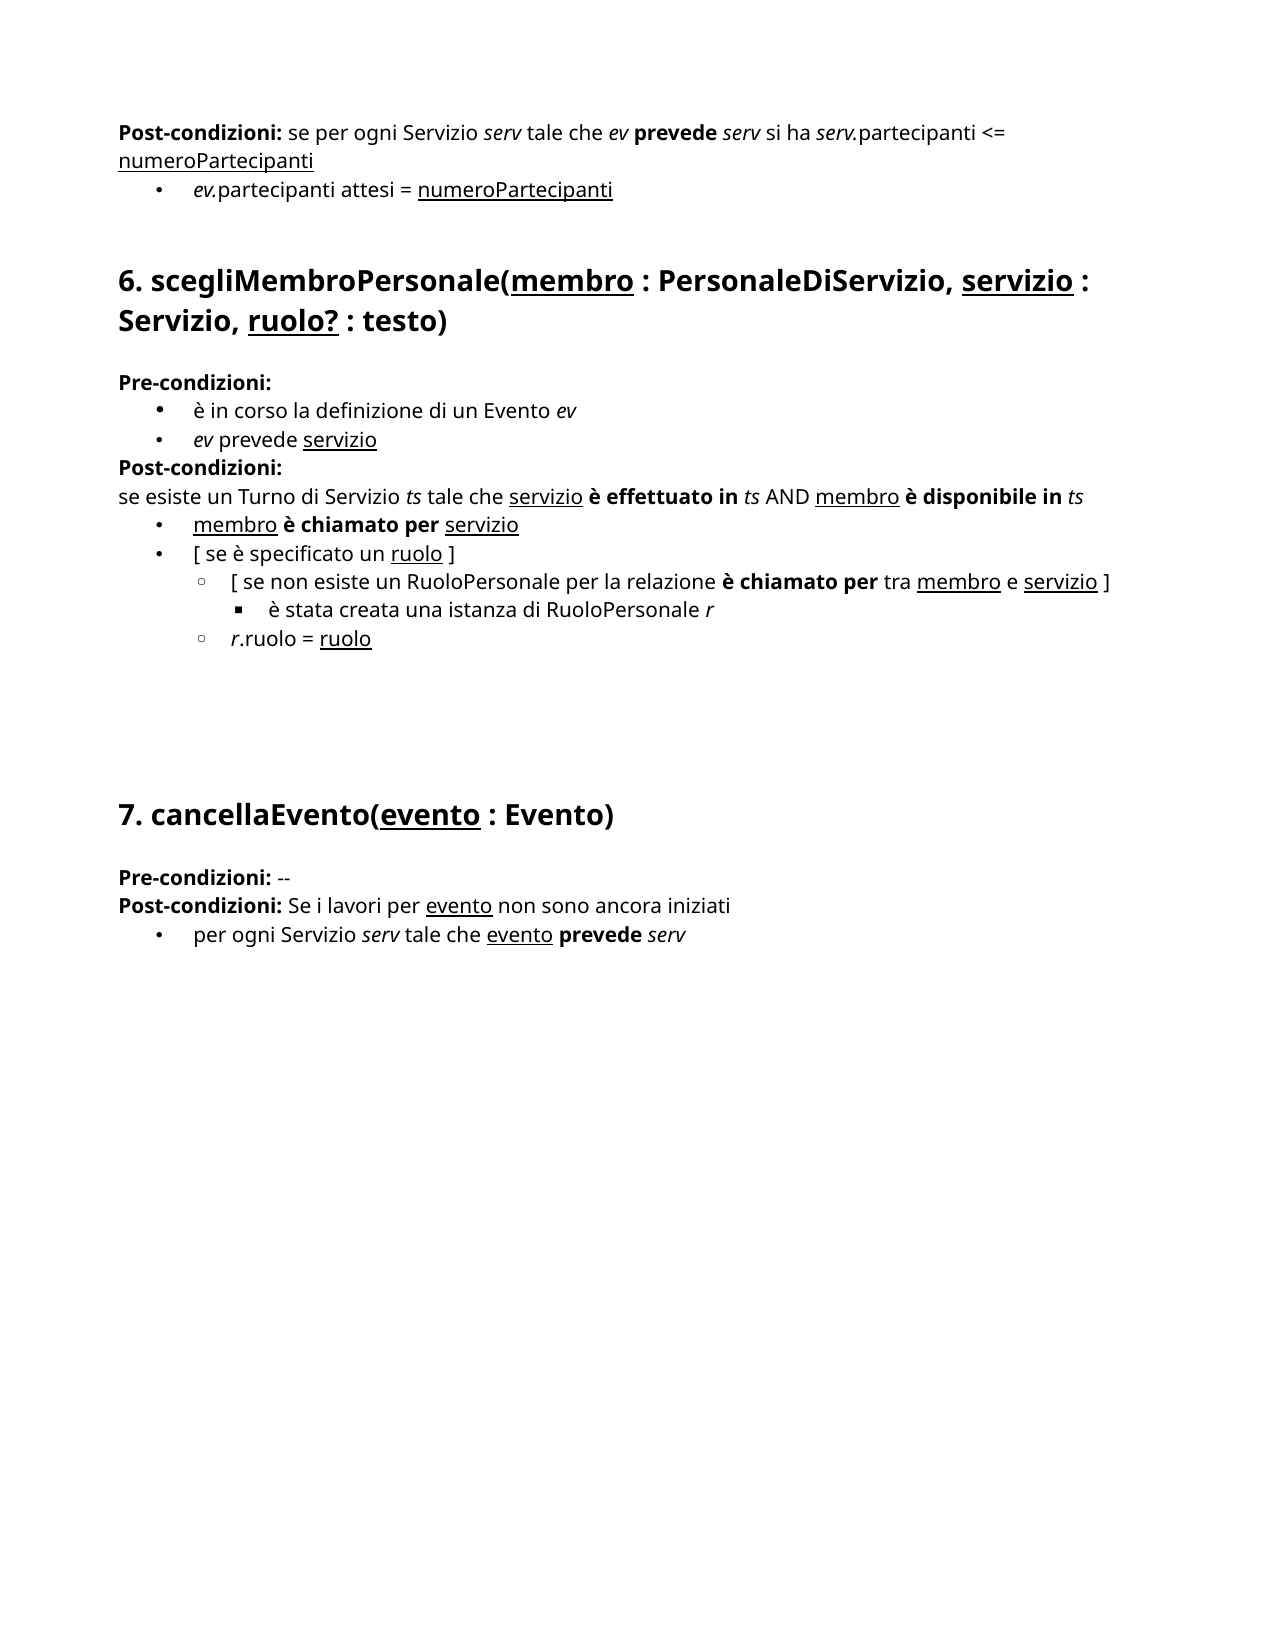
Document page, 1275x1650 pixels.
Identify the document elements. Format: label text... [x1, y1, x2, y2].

list è in corso la definizione di un Evento ev [156, 397, 1157, 425]
list ev.partecipanti attesi = numeroPartecipanti [156, 175, 1157, 203]
list membro è chiamato per servizio [156, 510, 1157, 539]
text Post-condizioni: Se i lavori per evento non sono ancora iniziati [118, 891, 1157, 920]
text Pre-condizioni: [118, 368, 1157, 397]
list per ogni Servizio serv tale che evento prevede serv [156, 920, 1157, 948]
text Pre-condizioni: -- [118, 863, 1157, 891]
text 6. scegliMembroPersonale(membro : PersonaleDiServizio, servizio : Servizio, ruolo? : testo) [118, 260, 1157, 340]
list è stata creata una istanza di RuoloPersonale r [231, 596, 1157, 624]
text Post-condizioni: [118, 453, 1157, 482]
text Post-condizioni: se per ogni Servizio serv tale che ev prevede serv si ha serv.partecipanti <= numeroPartecipanti [118, 118, 1157, 175]
list [ se non esiste un RuoloPersonale per la relazione è chiamato per tra membro e servizio ] [193, 567, 1157, 596]
list ev prevede servizio [156, 425, 1157, 453]
list r.ruolo = ruolo [193, 624, 1157, 652]
text 7. cancellaEvento(evento : Evento) [118, 795, 1157, 834]
text se esiste un Turno di Servizio ts tale che servizio è effettuato in ts AND membro è disponibile in ts [118, 482, 1157, 510]
list [ se è specificato un ruolo ] [156, 539, 1157, 567]
